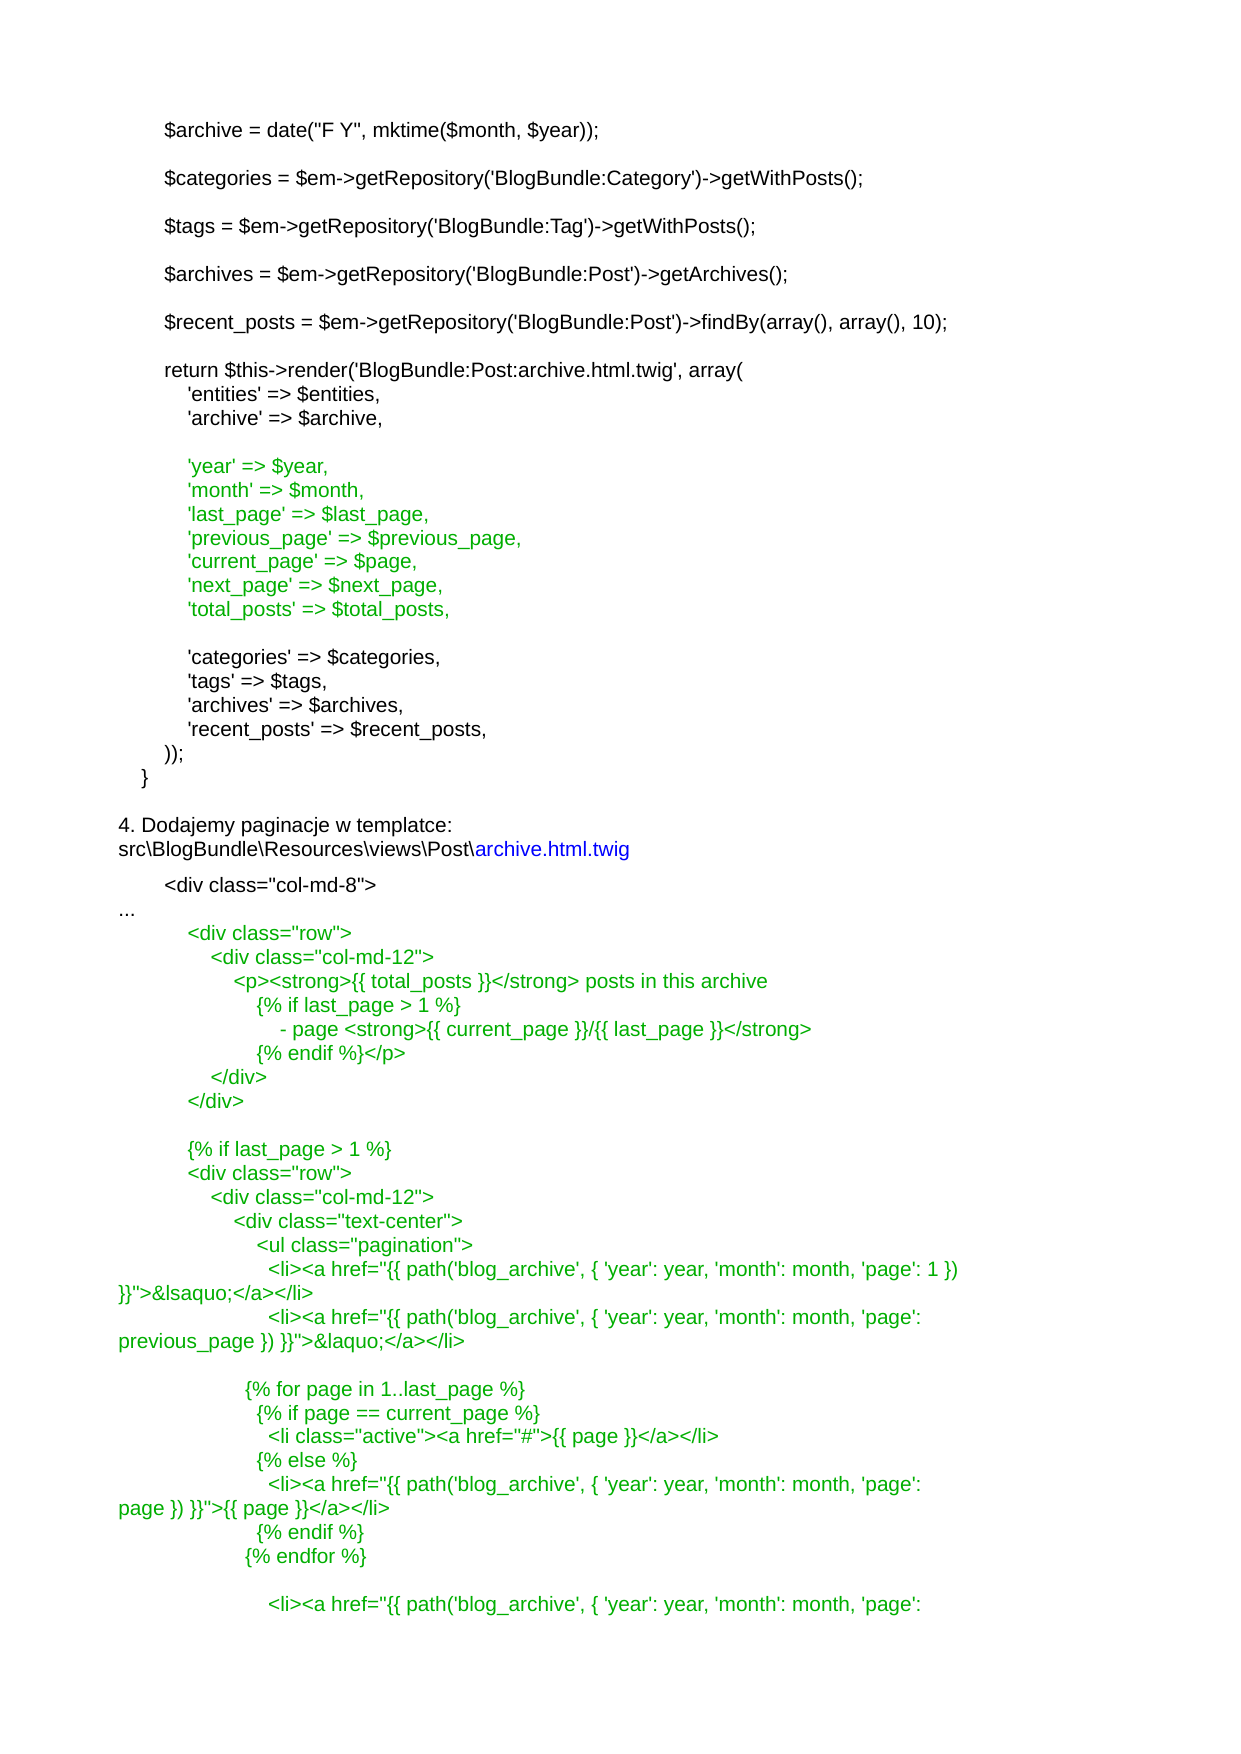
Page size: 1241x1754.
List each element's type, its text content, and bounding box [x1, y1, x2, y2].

text <div class="col-md-8"> [118, 873, 1122, 897]
text <li><a href="{{ path('blog_archive', { 'year': year, 'month': month, 'page': [118, 1592, 1122, 1616]
text $recent_posts = $em->getRepository('BlogBundle:Post')->findBy(array(), array(), 10); [118, 310, 1122, 334]
text 'tags' => $tags, [118, 669, 1122, 693]
text <div class="col-md-12"> [118, 945, 1122, 969]
text <li><a href="{{ path('blog_archive', { 'year': year, 'month': month, 'page': 1 }) }}">&lsaquo;</a></li> [118, 1257, 1122, 1304]
text {% if last_page > 1 %} [118, 993, 1122, 1017]
text {% endif %}</p> [118, 1041, 1122, 1065]
text src\BlogBundle\Resources\views\Post\archive.html.twig [118, 837, 1122, 861]
text )); [118, 741, 1122, 765]
text 'month' => $month, [118, 477, 1122, 501]
text <li><a href="{{ path('blog_archive', { 'year': year, 'month': month, 'page': page }) }}">{{ page }}</a></li> [118, 1472, 1122, 1520]
text 'year' => $year, [118, 453, 1122, 477]
text 'previous_page' => $previous_page, [118, 525, 1122, 549]
text $archives = $em->getRepository('BlogBundle:Post')->getArchives(); [118, 262, 1122, 286]
text ... [118, 897, 1122, 921]
text 4. Dodajemy paginacje w templatce: [118, 813, 1122, 837]
text {% if page == current_page %} [118, 1400, 1122, 1424]
text $categories = $em->getRepository('BlogBundle:Category')->getWithPosts(); [118, 166, 1122, 190]
text </div> [118, 1065, 1122, 1089]
text 'archive' => $archive, [118, 406, 1122, 429]
text return $this->render('BlogBundle:Post:archive.html.twig', array( [118, 358, 1122, 382]
text {% endfor %} [118, 1544, 1122, 1568]
text - page <strong>{{ current_page }}/{{ last_page }}</strong> [118, 1017, 1122, 1041]
text <li class="active"><a href="#">{{ page }}</a></li> [118, 1424, 1122, 1448]
text {% for page in 1..last_page %} [118, 1376, 1122, 1400]
text 'total_posts' => $total_posts, [118, 597, 1122, 621]
text 'archives' => $archives, [118, 693, 1122, 717]
text <div class="text-center"> [118, 1209, 1122, 1233]
text {% else %} [118, 1448, 1122, 1472]
text </div> [118, 1089, 1122, 1113]
text 'current_page' => $page, [118, 549, 1122, 573]
text 'categories' => $categories, [118, 645, 1122, 669]
text 'last_page' => $last_page, [118, 501, 1122, 525]
text <div class="row"> [118, 921, 1122, 945]
text {% endif %} [118, 1520, 1122, 1544]
text $archive = date("F Y", mktime($month, $year)); [118, 118, 1122, 142]
text } [118, 765, 1122, 789]
text <div class="row"> [118, 1161, 1122, 1185]
text <li><a href="{{ path('blog_archive', { 'year': year, 'month': month, 'page': previous_page }) }}">&laquo;</a></li> [118, 1304, 1122, 1352]
text $tags = $em->getRepository('BlogBundle:Tag')->getWithPosts(); [118, 214, 1122, 238]
text <div class="col-md-12"> [118, 1185, 1122, 1209]
text 'next_page' => $next_page, [118, 573, 1122, 597]
text {% if last_page > 1 %} [118, 1137, 1122, 1161]
text 'recent_posts' => $recent_posts, [118, 717, 1122, 741]
text <ul class="pagination"> [118, 1233, 1122, 1257]
text <p><strong>{{ total_posts }}</strong> posts in this archive [118, 969, 1122, 993]
text 'entities' => $entities, [118, 382, 1122, 406]
